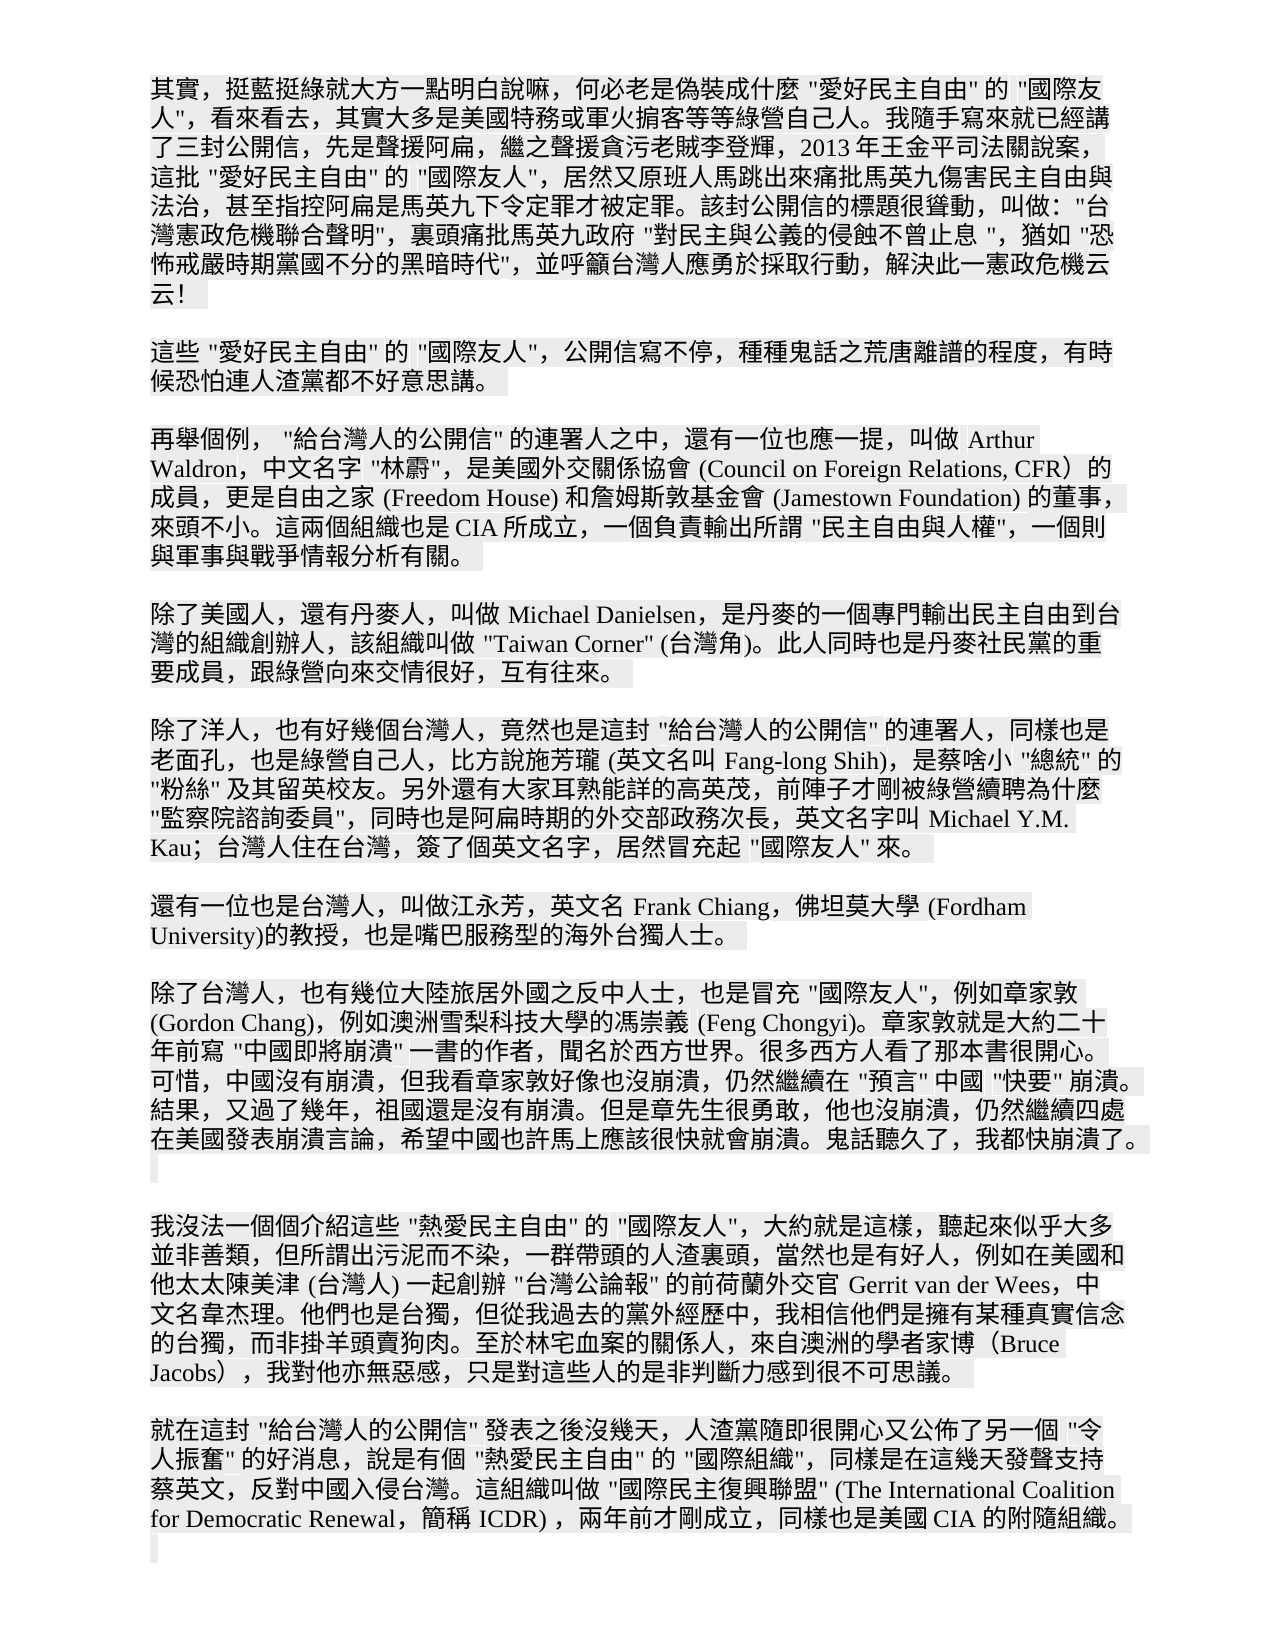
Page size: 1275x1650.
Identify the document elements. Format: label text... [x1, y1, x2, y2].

text (再續) 除了八百多位女醫生力挺蔡英文之 "反中國併吞" 與 "捍衛民主自由" 的連署書，台灣媒體最近也在熱炒所謂44名國際 "知名學者" 連署發表的 "給台灣人的一封公開信"。該信分別以中、英文發表，投書在 "自由時報" 上，開頭就寫著："享有民主的台灣人民加油！"，大力歌頌蔡英文 "穩健的領導能力"，讚美她 "性格沉穩、知識淵博"，是最棒的領導人，並表彰她 "大大提昇了台灣的國際地位與國際能見度"，並對她 "堅定維護台灣的民主自由" 的意志感到欽佩。 公開信同時也讚揚台灣人 "抗拒中國威脅，勇於捍衛民主自由的堅持"，譴責中國 "違反聯合國憲章的侵略行為"，譴責中國的 "謠言滲透與顛覆伎倆"，"不擇手段企圖分裂台灣社會的團結"，企圖 "製造台灣社會的混亂" 以破壞台灣2300萬人享受民主自由的成果；並 "鼓勵" 台灣人務必繼續抵抗，但也示警台灣人在維護民主自由的同時，千萬別讓民主自由被人給利用來分化成不同黨派，傷害了台灣社會的一致團結抵抗中國，否則將給中國提供對台動武的藉口。信末並呼籲台灣人務必體認到這是台灣 "前所未見" 事關生死存亡的 "十字路口" 與 "關鍵時刻"，務必體認到一致團結捍衛民主自由的急迫性，務必繼續支持蔡英文這樣一種民主領袖特質，台灣人方能 "渡過風浪，航向光明與安全的未來"。 台灣媒體及人渣黨像中了樂透頭獎那樣，為此一公開信歡欣鼓舞，大肆宣揚，說我們堅守民主贏得了舉世的尊敬哦，民主不孤單哦。人渣黨及所謂 "總統府" 還為此發表感謝。台灣媒體並以大幅標題報導說：習近平的威脅，讓台灣人 "在短短一個星期內，增加許多國際新友人"。 整封公開信鬼話連篇。這類鬼話從小聽到大，如雷灌耳，耳熟能詳，我常因此感到很納悶，為何不把句子稍微修改一下呢？每次總是照抄一遍這樣好嗎？讓我更感到納悶的是，這些人究竟是把台灣人當白癡還是當成三歲小孩？事實上，這些 "國際友人" 始終是原班人馬，反覆不斷由美國情治單位領銜演出的一種政治鬥爭。 至於這44位所謂 "來自全球各地" 的 "國際知名學者"，一點也不知名，更不用說什麼 "全球" 或 "國際" 了，幾乎都是美國人。其中八成我倒是略知一二，不過跟學術扯不上絲毫關係。他們之所以 "知名" 不在於學術，而是在於 "反中"；長年以來，全是人渣黨的 "自己人"，而不是什麼 "國際新友人"，何必這樣裝神弄鬼呢？長年以來不斷領銜演出，口口聲聲民主自由，但其所關切者，卻始終是鼓吹台獨與仇中反華，而不是什麼民主自由。 我就舉其中幾個人來說說： 首先，前美國在台協會台北辦事處處長司徒文（William Stanton）與楊甦棣（Stephen Young）及譚慎格 (John Tkacik) 這三位負責鼓吹台獨的美國駐台特務就不用說了吧。另外，還有一個叫 Thomas G. Hughes，是前美國參議員 Claiborne Pell 的幕僚長，跟海外台獨組織例如 FAPA 關係密切。像這樣一些長年負責對台執行 "假台獨真殖民" 政策的美國特首們，也能算是 "愛好民主自由" 的 "國際友人" 嗎？ 再比方說，June Teufel Dreyer，中文名字叫金德芳，是美國國會之 "中美安全經濟與安全審議會" (U.S.-CHINA ECONOMIC and SECURITY REVIEW COMMISSION，簡稱 USCC) 委員，她 "關心" 台灣的民主自由是怎麼個關心法呢？比方說，阿扁當年涉及數十億金額的一大堆貪污案件一一被揭發之時，金德芳馬上就和其他二十多名同樣 "愛好民主自由" 的 "國際學者專家" 跳出來，也是寫了一封公開信，痛批馬英九政府濫用司法對付民進黨，傷害民進黨人的人權云云，並且還高喊司法不公、阿扁無罪。種種言論之荒唐，恐怕比人渣黨還離譜。 金德芳和其他二十多位 "國際民主友人"，在該公開信中還胡扯痛批馬英九 "限制台灣人集會遊行的公民自由"，並譴責馬英九為了討好中共，企圖限制民主基金會 (美國CIA所成立的顛覆他國組織) 的在台運作，企圖傷害民主自由。金德芳並感嘆，她在美國國會和美國國防部的同事們，都很擔心台灣的民主自由將會受到中國及馬英九的傷害。 你知道嗎？聲援阿扁及人渣黨當年諸多貪腐案件的這二十幾位 "愛好民主自由" 的 "國際友人"，其中居然有十多位和這幾天的這封 "給台灣人的一封公開信" 的連署人是重疊的。阿扁的貪污案子之後沒幾年，大約是2011年，大貪官李登輝因為國安密帳被起訴，這群 "愛好民主自由" 的 "國際友人" 居然又跳出來寫公開信強力聲援，信件標題竟然自稱是 "一群美國知名學者" (台灣人吃這一套)，痛批司法不公，痛批馬英九以司法鬥爭被他們尊稱為 "台灣民主之父" 的李登輝。 我剛剛查了一下這份聲援李登輝、拯救台灣民主自由與法治的公開信連署名單，竟然又是同樣的老面孔，翻來覆去基本上就是同樣的一些人。這些人，長年以來 "關心" 台灣，但他們關心的是台灣有沒有購買美國軍購，有沒有繼續仇中反華，有沒有繼續高唱台獨。 再舉個例，最近這封 "給台灣人的一封公開信" 的連署人之中，還有一位叫 Joseph Bosco，是前美國國防部長辦公室中國事務主任，也是個軍購鼓吹者，兩個月前還建議川普應廢除 "傷害美國利益甚鉅" 的《八一七公報》，因為公報中有一段條文是 "美國應逐步減少對台灣的武器出售"。 "給台灣人的一封公開信" 連署人之中，更可怕的應該是這一位，叫做 Carl Ford，美國情治單位大老，當了美國CIA及相關特務組織主管四十多年，從越戰到1991年波斯灣戰爭，一直到2003年美軍入侵並佔領伊拉克至今，各種侵略戰爭，他都是主要策畫者之一，深受布希和錢尼賞識，長年掌握情治大權。 著名媒體人 John Pilger，有一篇文章提到說，美國之所以入侵伊拉克並不是因為擔心海珊擁有生化武器或核武器，而是因為美國 "完全確信" 海珊根本沒有這些東西。Pilger說，美國國防部情報局 (Bureau of Intelligence and Research，簡稱 INR) 當時就曾在一份呈給國防部與美國國務卿Colin Powell的內部文件上，對於所謂 "海珊擁有大規模毀滅武器" 的假情報，直接斥為 "垃圾"。當時美國國防部情報局的情報頭子，就是現在寫公開信來呼籲我們台灣人要勇於挺身對抗中國的所謂 "愛好民主自由" 之 "國際友人" Carl Ford。 可恨的是，這個人渣所負責主導的國防部情報機構，完全知道所謂海珊擁有核彈與生化武器根本就是造謠，但他依然鼓吹入侵血洗伊拉克，因為就如 John Pilger所說，確信伊拉克根本沒有能力反抗美軍，恰恰就是美國敢地面入侵並佔領伊拉克的原因與安全保證。 這個到處發動戰爭、兩手血腥的人渣特務，同時也是個商人，跨國軍火事業做很大。比方說，1993年，他創立一個國際政治與軍事顧問公司，擔任各大軍火商的軍火掮客，主要鼓吹、壓迫採購武器對象之一，就是台灣，賺取軍火暴利。這人渣的敗行劣跡真是講不完，罄竹難書，賺的全是血腥骯髒錢，套句CIA的行話術語就叫做 "民主輸出"，簡單說就是：武器賣出去，錢進來，大家死光光，而恁爸賺到爆！ 另外，公開信連署人之中還有一位，叫做 Michael Scanlon，台灣實踐大學高雄校區的一位外語老師，同時也是過去聲援李登輝和阿扁的連署人。這些人好像整天一直忙著以 "國際知名學者" 或 "國際友人" 的身份不斷在連署，鬼話連篇，鳥話不斷，長年為綠營發聲。 這位名叫 Michael Scanlon 的外語老師，跟一位惡名昭彰的美國政治掮客同名。該掮客藉著收取鉅額佣金，幫忙特定利益團體針對各國政府進行賄賂或施壓或黑吃黑，以追求龐大利益，手段往往卑劣不堪。但我想應該不是同一人，只是名字剛好一樣。為了確認不是同一人，我去看了這位外語老師的臉書，臉書首頁上竟然寫著："台灣共和國萬歲，台灣人加油！加油！台灣共和國享有完整主權與充份言論自由，台灣共和國萬歲！罷免馬英九！" 其實，挺藍挺綠就大方一點明白說嘛，何必老是偽裝成什麼 "愛好民主自由" 的 "國際友人"，看來看去，其實大多是美國特務或軍火掮客等等綠營自己人。我隨手寫來就已經講了三封公開信，先是聲援阿扁，繼之聲援貪污老賊李登輝，2013年王金平司法關說案，這批 "愛好民主自由" 的 "國際友人"，居然又原班人馬跳出來痛批馬英九傷害民主自由與法治，甚至指控阿扁是馬英九下令定罪才被定罪。該封公開信的標題很聳動，叫做："台灣憲政危機聯合聲明"，裏頭痛批馬英九政府 "對民主與公義的侵蝕不曾止息 "，猶如 "恐怖戒嚴時期黨國不分的黑暗時代"，並呼籲台灣人應勇於採取行動，解決此一憲政危機云云！ 這些 "愛好民主自由" 的 "國際友人"，公開信寫不停，種種鬼話之荒唐離譜的程度，有時候恐怕連人渣黨都不好意思講。 再舉個例， "給台灣人的公開信" 的連署人之中，還有一位也應一提，叫做 Arthur Waldron，中文名字 "林霨"，是美國外交關係協會 (Council on Foreign Relations, CFR）的成員，更是自由之家 (Freedom House) 和詹姆斯敦基金會 (Jamestown Foundation) 的董事，來頭不小。這兩個組織也是CIA所成立，一個負責輸出所謂 "民主自由與人權"，一個則與軍事與戰爭情報分析有關。 除了美國人，還有丹麥人，叫做 Michael Danielsen，是丹麥的一個專門輸出民主自由到台灣的組織創辦人，該組織叫做 "Taiwan Corner" (台灣角)。此人同時也是丹麥社民黨的重要成員，跟綠營向來交情很好，互有往來。 除了洋人，也有好幾個台灣人，竟然也是這封 "給台灣人的公開信" 的連署人，同樣也是老面孔，也是綠營自己人，比方說施芳瓏 (英文名叫 Fang-long Shih)，是蔡啥小 "總統" 的 "粉絲" 及其留英校友。另外還有大家耳熟能詳的高英茂，前陣子才剛被綠營續聘為什麼 "監察院諮詢委員"，同時也是阿扁時期的外交部政務次長，英文名字叫 Michael Y.M. Kau；台灣人住在台灣，簽了個英文名字，居然冒充起 "國際友人" 來。 還有一位也是台灣人，叫做江永芳，英文名 Frank Chiang，佛坦莫大學 (Fordham University)的教授，也是嘴巴服務型的海外台獨人士。 除了台灣人，也有幾位大陸旅居外國之反中人士，也是冒充 "國際友人"，例如章家敦 (Gordon Chang)，例如澳洲雪梨科技大學的馮崇義 (Feng Chongyi)。章家敦就是大約二十年前寫 "中國即將崩潰" 一書的作者，聞名於西方世界。很多西方人看了那本書很開心。可惜，中國沒有崩潰，但我看章家敦好像也沒崩潰，仍然繼續在 "預言" 中國 "快要" 崩潰。結果，又過了幾年，祖國還是沒有崩潰。但是章先生很勇敢，他也沒崩潰，仍然繼續四處在美國發表崩潰言論，希望中國也許馬上應該很快就會崩潰。鬼話聽久了，我都快崩潰了。 我沒法一個個介紹這些 "熱愛民主自由" 的 "國際友人"，大約就是這樣，聽起來似乎大多並非善類，但所謂出污泥而不染，一群帶頭的人渣裏頭，當然也是有好人，例如在美國和他太太陳美津 (台灣人) 一起創辦 "台灣公論報" 的前荷蘭外交官 Gerrit van der Wees，中文名韋杰理。他們也是台獨，但從我過去的黨外經歷中，我相信他們是擁有某種真實信念的台獨，而非掛羊頭賣狗肉。至於林宅血案的關係人，來自澳洲的學者家博（Bruce Jacobs），我對他亦無惡感，只是對這些人的是非判斷力感到很不可思議。 就在這封 "給台灣人的公開信" 發表之後沒幾天，人渣黨隨即很開心又公佈了另一個 "令人振奮" 的好消息，說是有個 "熱愛民主自由" 的 "國際組織"，同樣是在這幾天發聲支持蔡英文，反對中國入侵台灣。這組織叫做 "國際民主復興聯盟" (The International Coalition for Democratic Renewal，簡稱 ICDR) ，兩年前才剛成立，同樣也是美國CIA 的附隨組織。 CIA搞出這個附隨組織有點特別，雖然一樣是 "民主輸出" 給敵國，培植代理人，製造內部動亂，但其宗旨特別是要把 "民主" 輸出給年輕人，鼓吹年輕一代務必在敵國內部盡量搞 "民主運動"，"勇於對抗獨裁專制"，"捍衛民主自由"。因此，這個CIA附隨組織的幾位主要創會人之一就是香港的 "太陽花" 主角，也就是佔中和什麼雨傘革命的年輕帶頭者，叫做羅冠聰。 前年 (2017年) 11月14日，在一個什麼 "年輕人高峰會" ( ZAGREB YOUTH SUMMIT)上，CIA的 NED (民主基金會) 主席 Carl Gershman，應邀致詞，談到以蘇聯為首的共產政權終於被民主擊垮，但是，對於民主自由的威脅依舊存在而未完全消滅。這位CIA特務大方提到自己如何促成這個什麼 "國際民主復興聯盟" 的成立，主要動機就是希望藉由在那些 "民主價值飽受威脅" 的專制國家內部，培養年輕人民主意識，捍衛民主自由，並點名中國就是這樣一股反民主之邪惡勢力的崛起，呼籲大家在這個關鍵時刻，勇敢挺身而出與之對抗，避免民主自由與法治精神被所謂 "國家主權" 所侵害。言下之意簡單說就是反對兩岸統一。 這位CIA特務感嘆，時下很多年輕人已經喪失 "捍衛民主自由對抗專制獨裁" 之歷史記憶。他鼓勵年輕人要勇敢和反民主反自由的國家主義及恐怖主義對抗，要捍衛神聖的民主自由，要追求自由選舉及媒體自由。他更提到，追求市場自由經濟才能免於腐敗，才能提供更多工作機會給每個人。當今要務就是年輕人特別要團結在一起，組成一種 "新型的聯盟"，以強大的熱情發動民主復興的偉大戰鬥！ 他還提到具體作法，那就是要在社會大眾之間，發展出一套酷炫的 "普遍論述"，藉以結合大眾，對抗專制政權之企圖傷害民主自由。這人渣繼續說道，為何在這場對抗專制勢力崛起的戰鬥中年輕人如此重要？因為年輕人透過各種網絡連繫，總是能迅速對抗各種反民主的逆流；更重要的是，年輕人具有強大的熱情，因此，捍衛民主自由、對抗專制獨裁這項重要使命，非年輕人莫屬。 最後，這混蛋給這場以年輕人為首的偉大運動取了個又臭又長的名字叫 "捍衛民主之新型聯盟與世界性運動" (the New Coalition and the World Movement for Democracy)，他保證，美國 CIA一定會提供各位充足的經濟資源與道德支持及各種人脈。 我就不一一轉述了。有興趣的自己看： https://goo.gl/h3negp 相關資料還有很多，鳥話連篇，非常骯髒可恥。 差點忘了說，這個CIA的附隨組織，什麼 "國際民主復興聯盟" 的創會者有老也有少，除了香港的 "大腸花學運" 主角羅冠聰之外，還有個據說是法國非常有名的名嘴，叫做 Bernard-Hénri Levy。媒體說他是個哲學家，但我不知道他是哪門子哲學家，倒是很像台灣的親綠學者那一類型的人，常搞聯署、開記者，永遠都是站在西方主流那一邊，老是在 "捍衛民主自由"、"對抗專制獨裁" 及 "打擊恐怖份子；似乎只要是美國發動的侵略戰爭或什麼反恐戰爭，他始終是熱烈支持者。 西方主流媒體還稱讚他是法國當代最有名的 "知識份子"。但我之所以聽過這個混蛋的名字純粹是因為：1995年，Emir Kusturica 拍了 "地下社會" (Underground)，在坎城影展得到金棕櫚獎，再加上Kusturica個人公開強烈反對美國和北約組織 (NATO) 發動、挑起一系列南斯拉夫內戰，並反對南斯拉夫分裂，這個名嘴於是就對 Kusturica 發起各種批鬥。總之，此人沒啥好談，套句Kusturica對他的評價，就是一個不值得議論的 "人渣"。 寫這種文字很累，寫來滿紙污穢，而且根本寫不完，畢竟撒一個謊很容易，澄清一種事實卻得費盡唇舌。面對根本數不清的各種漫天大謊、詭詐與洗腦，我們能做的，也就只是這樣了。所謂給人一條魚，不如給他一根釣竿，你不可能期待有人替你揭露每一道謊言與洗腦，你只能期待自己腦子清楚一點，別蠢到爆。 而我還想說的是，記者這工作真是它媽的太好混了，幾乎都不必用到大腦。記者理當負起更多責任，釐清各種謊言、詭詐與狡猾。倘若每個記者都能夠像 John Pilger 那樣，我就不信公義喚不回，不信真理盡成灰。 [150, 75, 1125, 1563]
